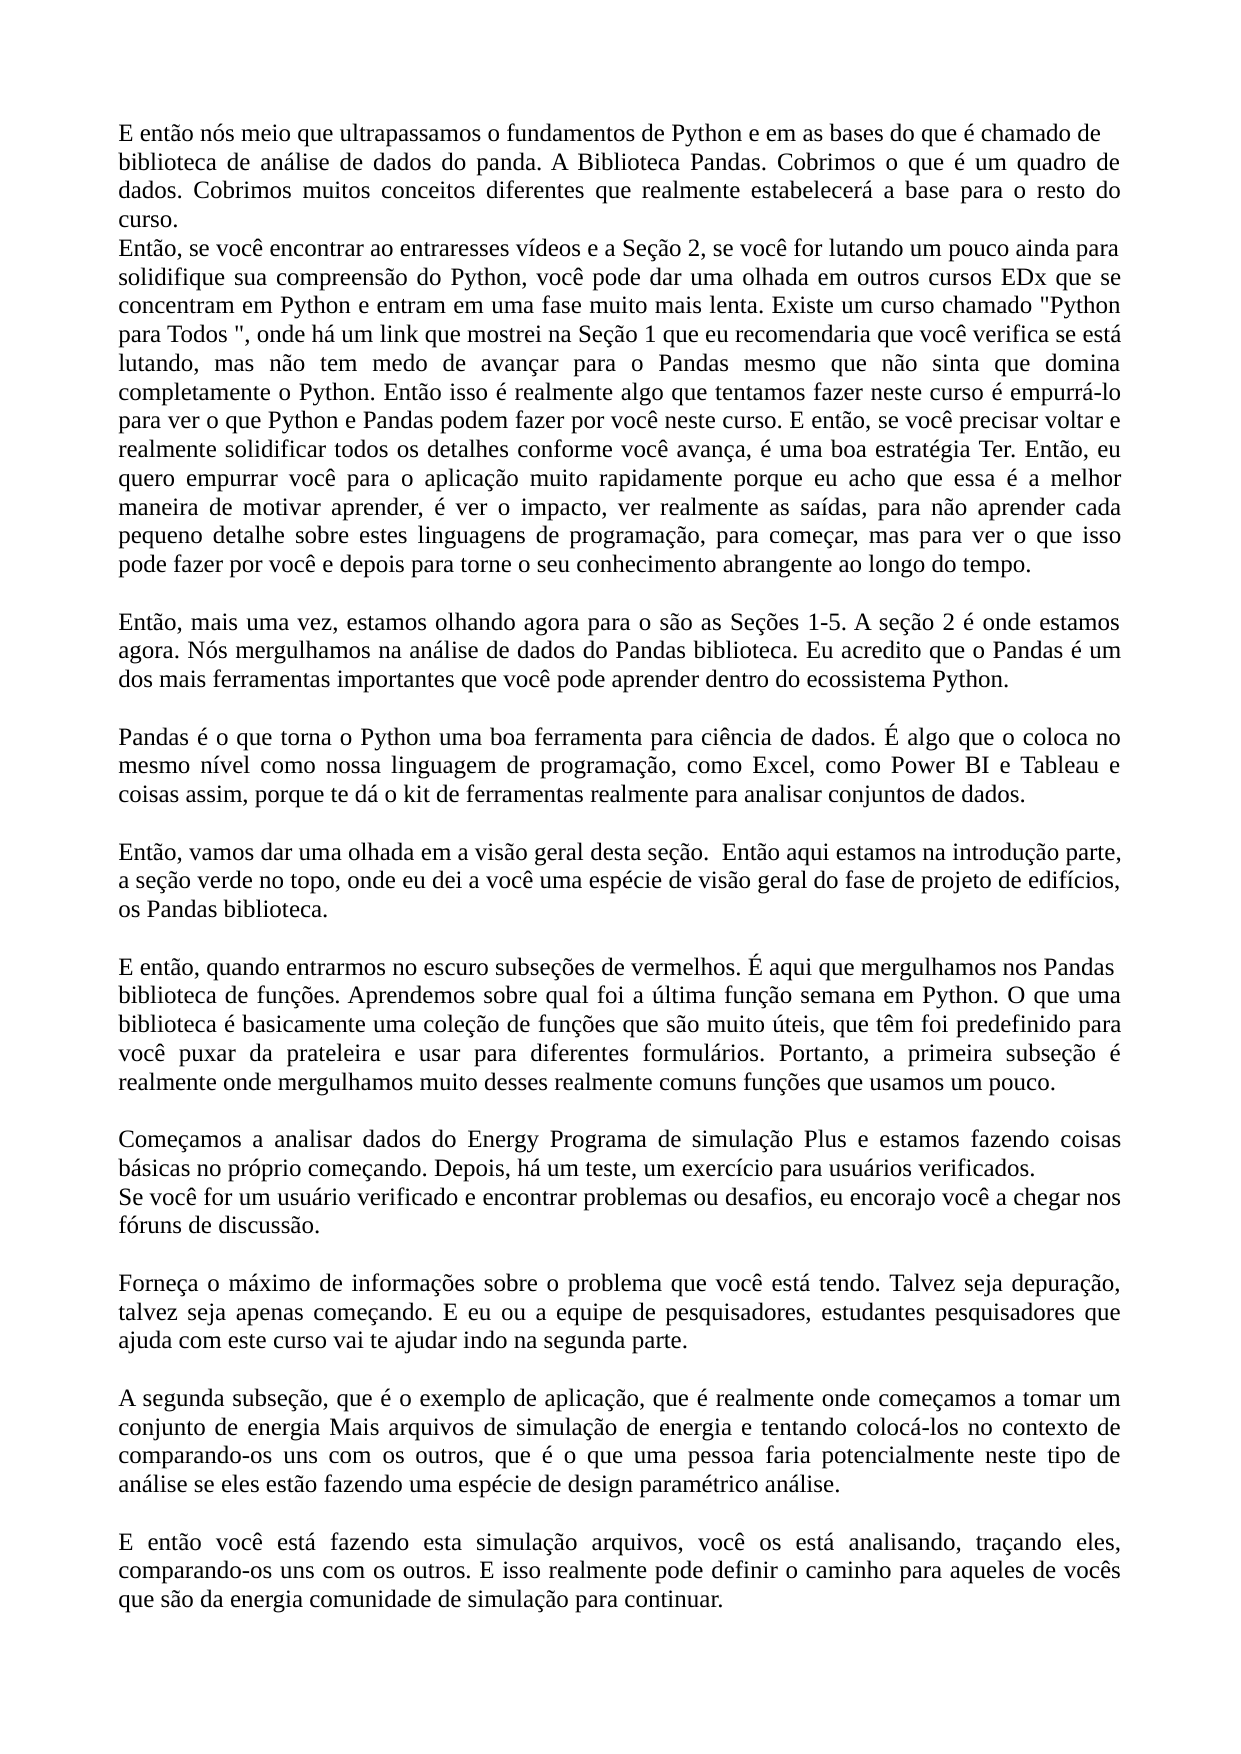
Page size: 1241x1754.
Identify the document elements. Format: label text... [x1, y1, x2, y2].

text Começamos a analisar dados do Energy Programa de simulação Plus e estamos fazendo coisas básicas no próprio começando. Depois, há um teste, um exercício para usuários verificados. [118, 1124, 1122, 1182]
text E então, quando entrarmos no escuro subseções de vermelhos. É aqui que mergulhamos nos Pandas [118, 952, 1122, 981]
text Então, mais uma vez, estamos olhando agora para o são as Seções 1-5. A seção 2 é onde estamos agora. Nós mergulhamos na análise de dados do Pandas biblioteca. Eu acredito que o Pandas é um dos mais ferramentas importantes que você pode aprender dentro do ecossistema Python. [118, 607, 1122, 693]
text biblioteca de análise de dados do panda. A Biblioteca Pandas. Cobrimos o que é um quadro de dados. Cobrimos muitos conceitos diferentes que realmente estabelecerá a base para o resto do curso. [118, 147, 1122, 233]
text Pandas é o que torna o Python uma boa ferramenta para ciência de dados. É algo que o coloca no mesmo nível como nossa linguagem de programação, como Excel, como Power BI e Tableau e coisas assim, porque te dá o kit de ferramentas realmente para analisar conjuntos de dados. [118, 722, 1122, 808]
text Então, vamos dar uma olhada em a visão geral desta seção. Então aqui estamos na introdução parte, a seção verde no topo, onde eu dei a você uma espécie de visão geral do fase de projeto de edifícios, os Pandas biblioteca. [118, 837, 1122, 923]
text solidifique sua compreensão do Python, você pode dar uma olhada em outros cursos EDx que se concentram em Python e entram em uma fase muito mais lenta. Existe um curso chamado "Python para Todos ", onde há um link que mostrei na Seção 1 que eu recomendaria que você verifica se está lutando, mas não tem medo de avançar para o Pandas mesmo que não sinta que domina completamente o Python. Então isso é realmente algo que tentamos fazer neste curso é empurrá-lo para ver o que Python e Pandas podem fazer por você neste curso. E então, se você precisar voltar e realmente solidificar todos os detalhes conforme você avança, é uma boa estratégia Ter. Então, eu quero empurrar você para o aplicação muito rapidamente porque eu acho que essa é a melhor maneira de motivar aprender, é ver o impacto, ver realmente as saídas, para não aprender cada pequeno detalhe sobre estes linguagens de programação, para começar, mas para ver o que isso pode fazer por você e depois para torne o seu conhecimento abrangente ao longo do tempo. [118, 262, 1122, 578]
text Se você for um usuário verificado e encontrar problemas ou desafios, eu encorajo você a chegar nos fóruns de discussão. [118, 1182, 1122, 1239]
text E então você está fazendo esta simulação arquivos, você os está analisando, traçando eles, comparando-os uns com os outros. E isso realmente pode definir o caminho para aqueles de vocês que são da energia comunidade de simulação para continuar. [118, 1527, 1122, 1613]
text E então nós meio que ultrapassamos o fundamentos de Python e em as bases do que é chamado de [118, 118, 1122, 147]
text A segunda subseção, que é o exemplo de aplicação, que é realmente onde começamos a tomar um conjunto de energia Mais arquivos de simulação de energia e tentando colocá-los no contexto de comparando-os uns com os outros, que é o que uma pessoa faria potencialmente neste tipo de análise se eles estão fazendo uma espécie de design paramétrico análise. [118, 1383, 1122, 1498]
text Então, se você encontrar ao entraresses vídeos e a Seção 2, se você for lutando um pouco ainda para [118, 233, 1122, 262]
text biblioteca de funções. Aprendemos sobre qual foi a última função semana em Python. O que uma biblioteca é basicamente uma coleção de funções que são muito úteis, que têm foi predefinido para você puxar da prateleira e usar para diferentes formulários. Portanto, a primeira subseção é realmente onde mergulhamos muito desses realmente comuns funções que usamos um pouco. [118, 981, 1122, 1096]
text Forneça o máximo de informações sobre o problema que você está tendo. Talvez seja depuração, talvez seja apenas começando. E eu ou a equipe de pesquisadores, estudantes pesquisadores que ajuda com este curso vai te ajudar indo na segunda parte. [118, 1268, 1122, 1354]
